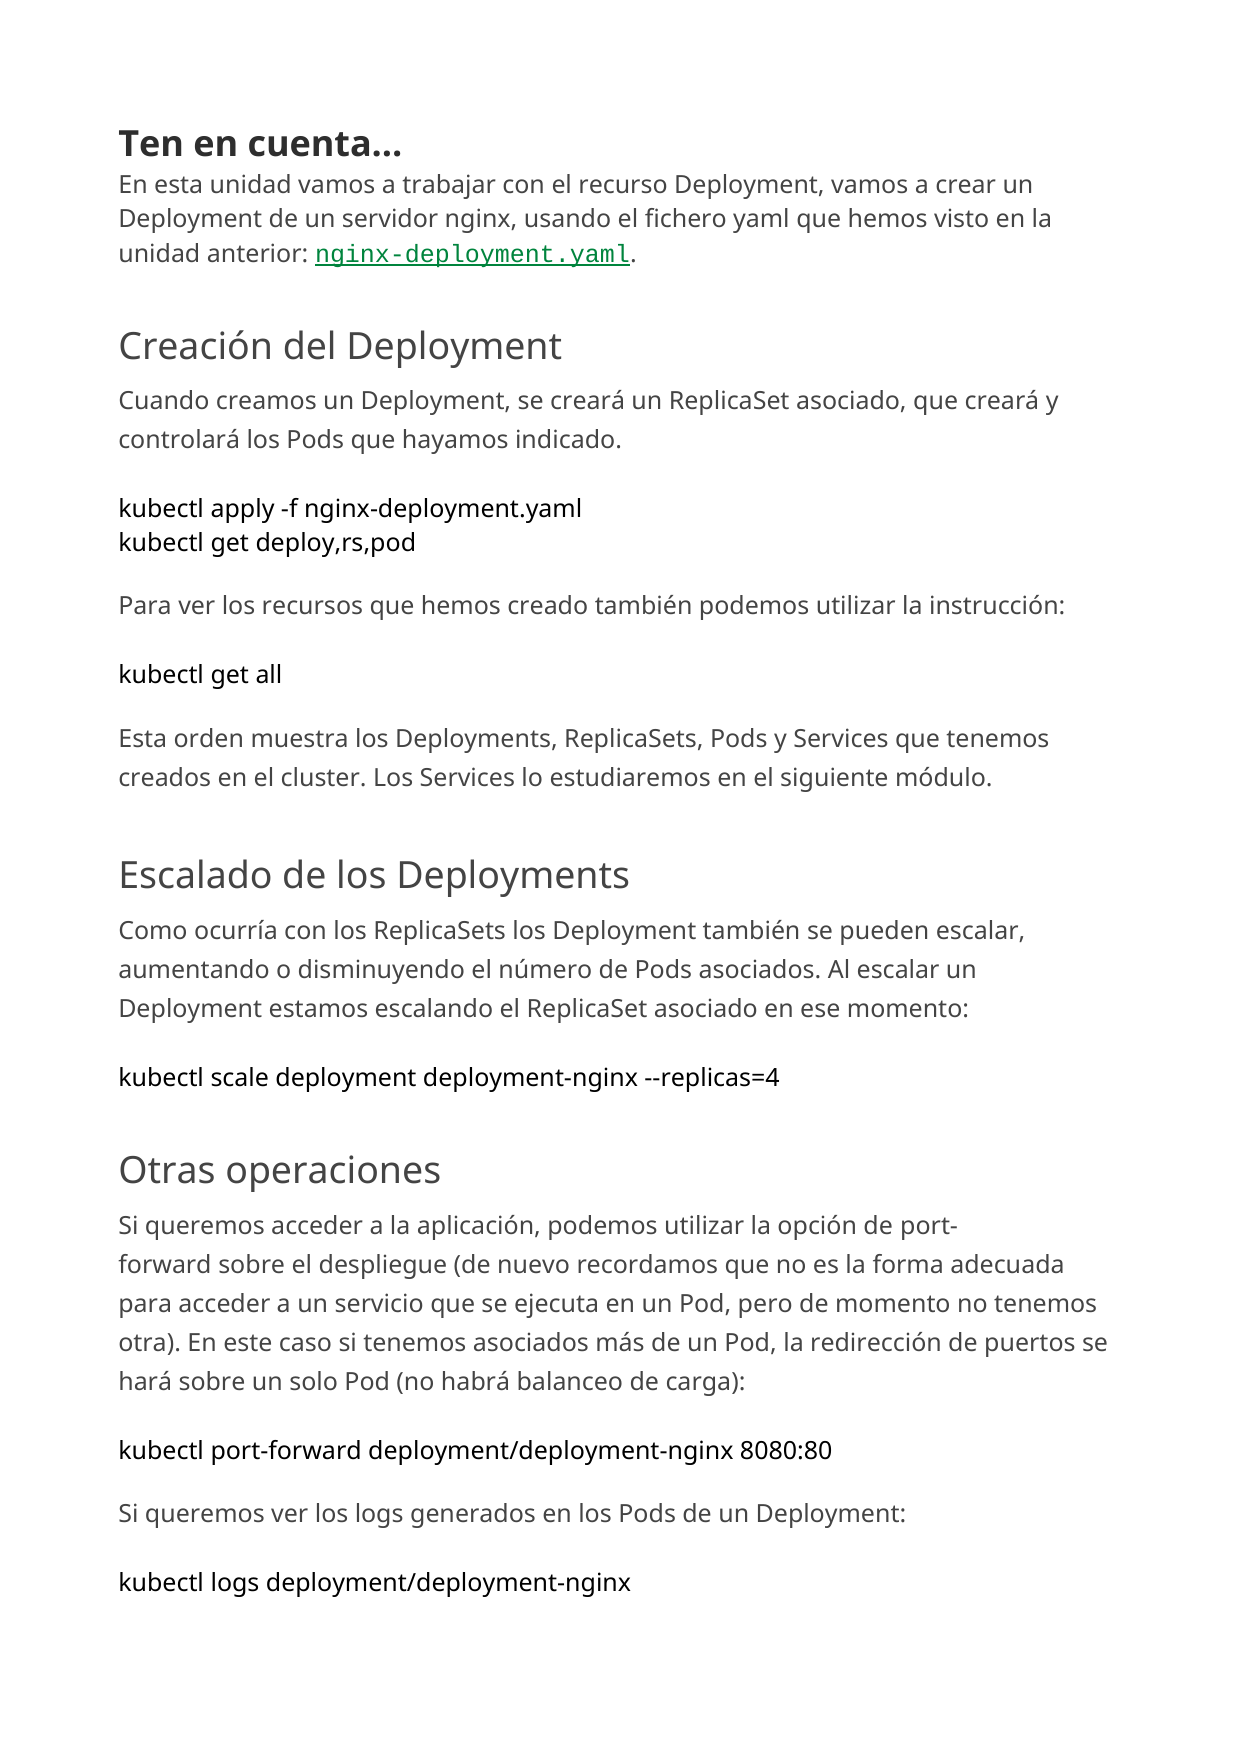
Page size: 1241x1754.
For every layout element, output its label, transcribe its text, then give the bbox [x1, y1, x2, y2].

text Ten en cuenta... [118, 118, 1122, 167]
text En esta unidad vamos a trabajar con el recurso Deployment, vamos a crear un Deployment de un servidor nginx, usando el fichero yaml que hemos visto en la unidad anterior: nginx-deployment.yaml. [118, 167, 1122, 269]
subtitle Escalado de los Deployments [118, 849, 1122, 900]
text kubectl get deploy,rs,pod [118, 524, 1122, 558]
text Para ver los recursos que hemos creado también podemos utilizar la instrucción: [118, 588, 1122, 622]
text Si queremos acceder a la aplicación, podemos utilizar la opción de port-forward sobre el despliegue (de nuevo recordamos que no es la forma adecuada para acceder a un servicio que se ejecuta en un Pod, pero de momento no tenemos otra). En este caso si tenemos asociados más de un Pod, la redirección de puertos se hará sobre un solo Pod (no habrá balanceo de carga): [118, 1207, 1122, 1398]
subtitle Creación del Deployment [118, 319, 1122, 370]
text Si queremos ver los logs generados en los Pods de un Deployment: [118, 1496, 1122, 1530]
text kubectl logs deployment/deployment-nginx [118, 1565, 1122, 1599]
text Esta orden muestra los Deployments, ReplicaSets, Pods y Services que tenemos creados en el cluster. Los Services lo estudiaremos en el siguiente módulo. [118, 720, 1122, 793]
text kubectl get all [118, 657, 1122, 691]
text Como ocurría con los ReplicaSets los Deployment también se pueden escalar, aumentando o disminuyendo el número de Pods asociados. Al escalar un Deployment estamos escalando el ReplicaSet asociado en ese momento: [118, 912, 1122, 1025]
text Cuando creamos un Deployment, se creará un ReplicaSet asociado, que creará y controlará los Pods que hayamos indicado. [118, 383, 1122, 456]
text kubectl apply -f nginx-deployment.yaml [118, 490, 1122, 524]
subtitle Otras operaciones [118, 1144, 1122, 1195]
text kubectl scale deployment deployment-nginx --replicas=4 [118, 1059, 1122, 1093]
text kubectl port-forward deployment/deployment-nginx 8080:80 [118, 1433, 1122, 1467]
